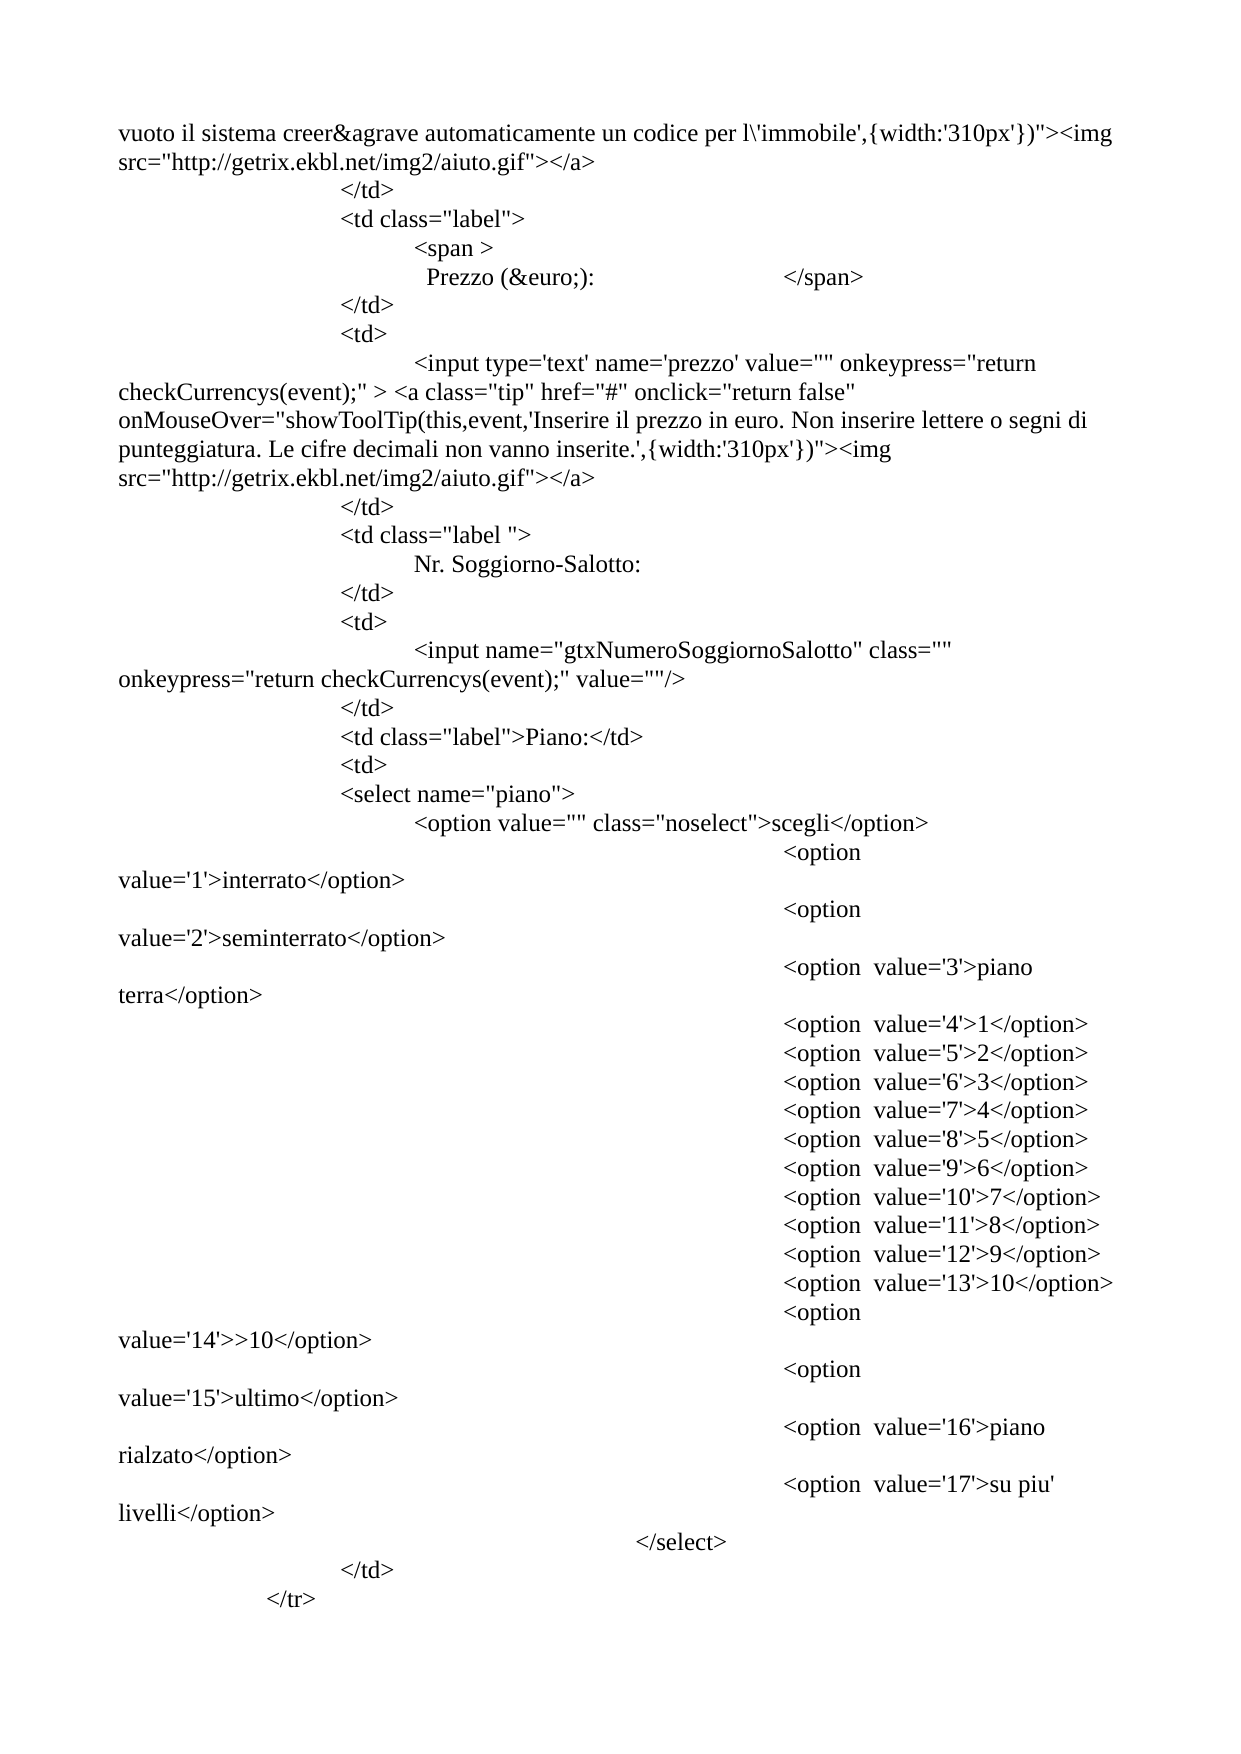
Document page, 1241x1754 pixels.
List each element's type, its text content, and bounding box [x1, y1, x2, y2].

text vuoto il sistema creer&agrave automaticamente un codice per l\'immobile',{width:'310px'})"><img src="http://getrix.ekbl.net/img2/aiuto.gif"></a> </td> <td class="label"> <span > Prezzo (&euro;): </span> </td> <td> <input type='text' name='prezzo' value="" onkeypress="return checkCurrencys(event);" > <a class="tip" href="#" onclick="return false" onMouseOver="showToolTip(this,event,'Inserire il prezzo in euro. Non inserire lettere o segni di punteggiatura. Le cifre decimali non vanno inserite.',{width:'310px'})"><img src="http://getrix.ekbl.net/img2/aiuto.gif"></a> </td> <td class="label "> Nr. Soggiorno-Salotto: </td> <td> <input name="gtxNumeroSoggiornoSalotto" class="" onkeypress="return checkCurrencys(event);" value=""/> </td> <td class="label">Piano:</td> <td> <select name="piano"> <option value="" class="noselect">scegli</option> <option value='1'>interrato</option> <option value='2'>seminterrato</option> <option value='3'>piano terra</option> <option value='4'>1</option> <option value='5'>2</option> <option value='6'>3</option> <option value='7'>4</option> <option value='8'>5</option> <option value='9'>6</option> <option value='10'>7</option> <option value='11'>8</option> <option value='12'>9</option> <option value='13'>10</option> <option value='14'>>10</option> <option value='15'>ultimo</option> <option value='16'>piano rialzato</option> <option value='17'>su piu' livelli</option> </select> </td> </tr> [118, 118, 1122, 1613]
